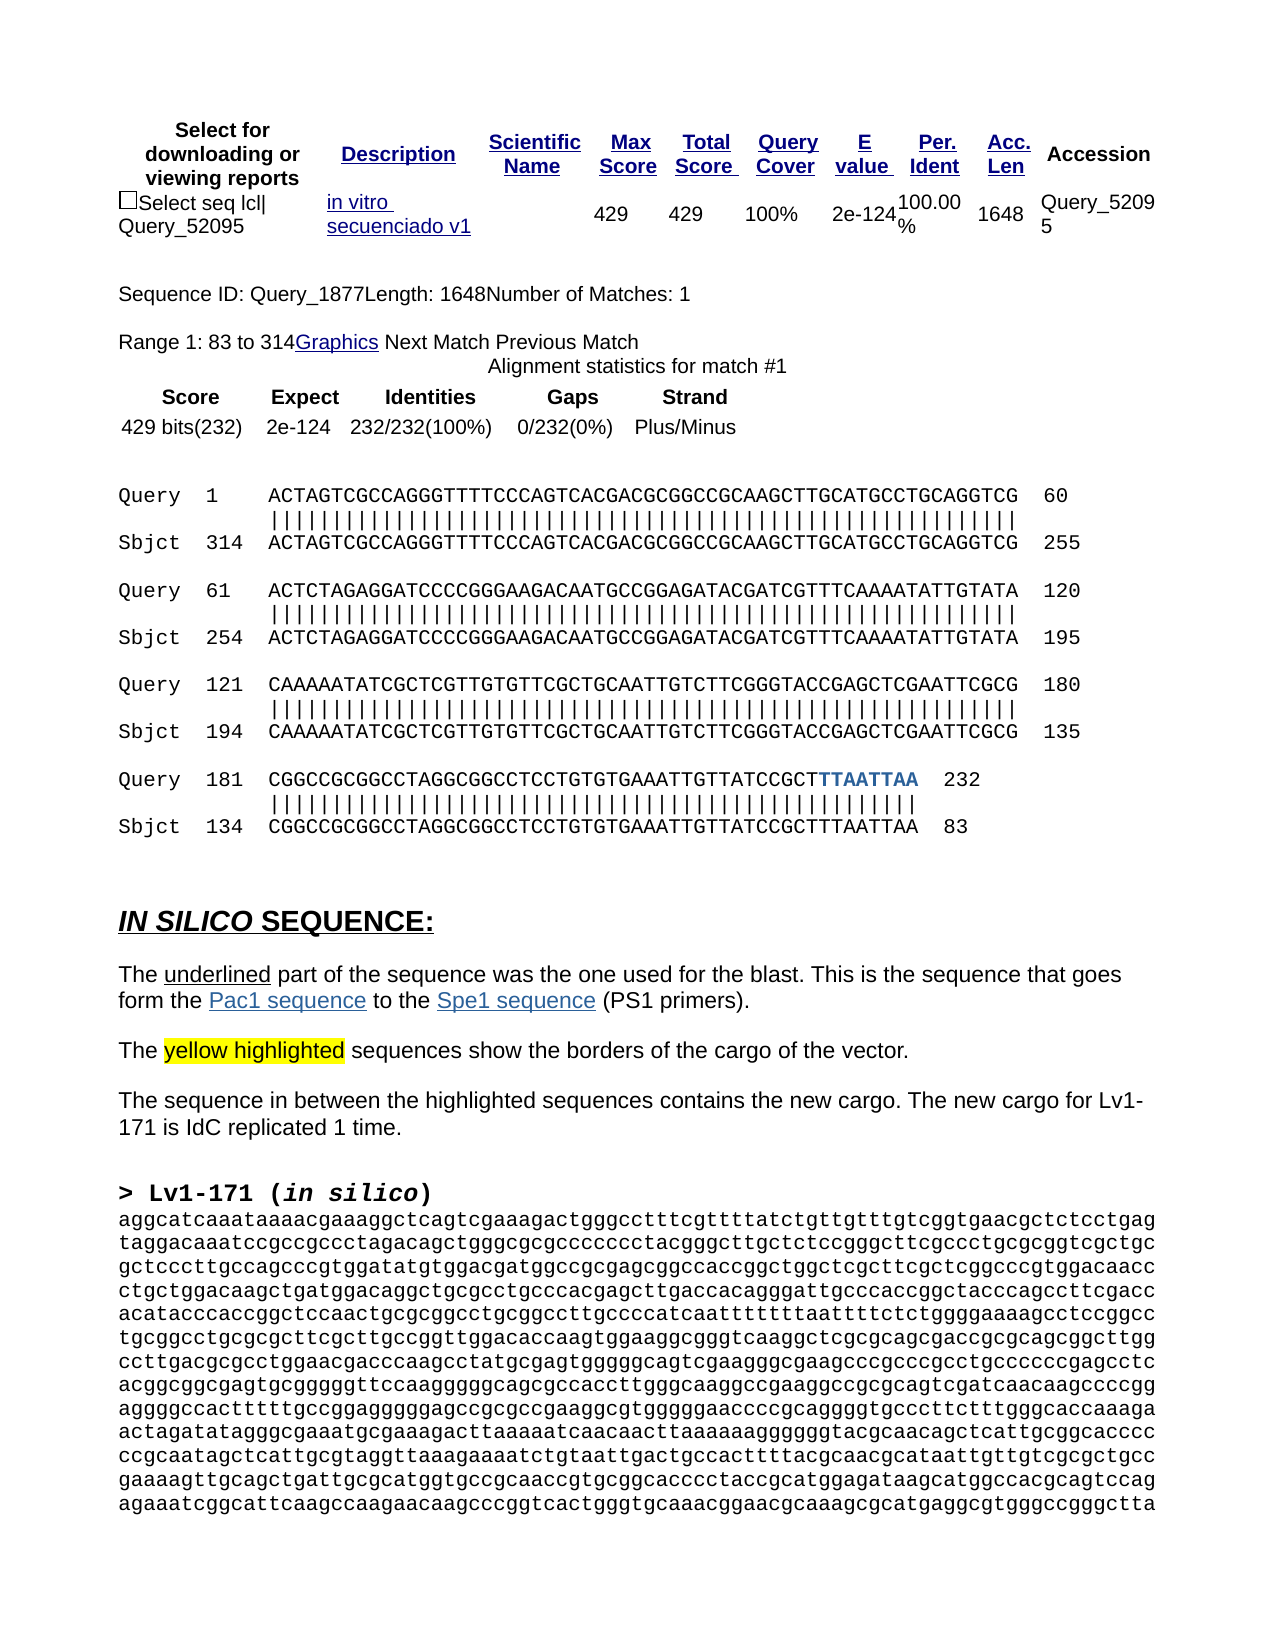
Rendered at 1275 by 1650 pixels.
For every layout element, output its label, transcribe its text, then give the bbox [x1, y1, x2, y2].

table_cell 2e-124 [832, 190, 897, 238]
table_cell 0/232(0%) [514, 412, 631, 442]
table_cell Plus/Minus [631, 412, 758, 442]
text Sbjct 194 CAAAAATATCGCTCGTTGTGTTCGCTGCAATTGTCTTCGGGTACCGAGCTCGAATTCGCG 135 [118, 722, 1157, 745]
table_header Query Cover [745, 118, 832, 190]
text Query 121 CAAAAATATCGCTCGTTGTGTTCGCTGCAATTGTCTTCGGGTACCGAGCTCGAATTCGCG 180 [118, 674, 1157, 698]
table_header Gaps [514, 382, 631, 412]
table_cell Query_52095 [1041, 190, 1157, 238]
text The underlined part of the sequence was the one used for the blast. This is the sequence that goes form the Pac1 sequence to the Spe1 sequence (PS1 primers). [118, 961, 1157, 1014]
table_cell 429 bits(232) [118, 412, 263, 442]
table_cell 429 [668, 190, 744, 238]
table_header Description [327, 118, 476, 190]
table_cell 232/232(100%) [347, 412, 514, 442]
table_header Per. Ident [898, 118, 977, 190]
text Sbjct 254 ACTCTAGAGGATCCCCGGGAAGACAATGCCGGAGATACGATCGTTTCAAAATATTGTATA 195 [118, 627, 1157, 651]
table_cell 100.00% [898, 190, 977, 238]
text |||||||||||||||||||||||||||||||||||||||||||||||||||||||||||| [118, 603, 1157, 627]
table_header Strand [631, 382, 758, 412]
table_header Scientific Name [476, 118, 593, 190]
text aggcatcaaataaaacgaaaggctcagtcgaaagactgggcctttcgttttatctgttgtttgtcggtgaacgctctcctgagtaggacaaatccgccgccctagacagctgggcgcgccccccctacgggcttgctctccgggcttcgccctgcgcggtcgctgcgctcccttgccagcccgtggatatgtggacgatggccgcgagcggccaccggctggctcgcttcgctcggcccgtggacaaccctgctggacaagctgatggacaggctgcgcctgcccacgagcttgaccacagggattgcccaccggctacccagccttcgaccacatacccaccggctccaactgcgcggcctgcggccttgccccatcaatttttttaattttctctggggaaaagcctccggcctgcggcctgcgcgcttcgcttgccggttggacaccaagtggaaggcgggtcaaggctcgcgcagcgaccgcgcagcggcttggccttgacgcgcctggaacgacccaagcctatgcgagtgggggcagtcgaagggcgaagcccgcccgcctgccccccgagcctcacggcggcgagtgcgggggttccaagggggcagcgccaccttgggcaaggccgaaggccgcgcagtcgatcaacaagccccggaggggccactttttgccggagggggagccgcgccgaaggcgtgggggaaccccgcaggggtgcccttctttgggcaccaaagaactagatatagggcgaaatgcgaaagacttaaaaatcaacaacttaaaaaaggggggtacgcaacagctcattgcggcaccccccgcaatagctcattgcgtaggttaaagaaaatctgtaattgactgccacttttacgcaacgcataattgttgtcgcgctgccgaaaagttgcagctgattgcgcatggtgccgcaaccgtgcggcacccctaccgcatggagataagcatggccacgcagtccagagaaatcggcattcaagccaagaacaagcccggtcactgggtgcaaacggaacgcaaagcgcatgaggcgtgggccgggctta [118, 1209, 1157, 1516]
table_cell in vitro secuenciado v1 [327, 190, 476, 238]
table_cell [476, 190, 593, 238]
text Sequence ID: Query_1877Length: 1648Number of Matches: 1 [118, 282, 1157, 306]
text |||||||||||||||||||||||||||||||||||||||||||||||||||||||||||| [118, 698, 1157, 722]
table_header Select for downloading or viewing reports [118, 118, 327, 190]
table_cell 2e-124 [263, 412, 347, 442]
text > Lv1-171 (in silico) [118, 1180, 1157, 1209]
text Alignment statistics for match #1 [118, 353, 1157, 377]
text IN SILICO SEQUENCE: [118, 904, 1157, 937]
table_cell 429 [594, 190, 668, 238]
text Query 61 ACTCTAGAGGATCCCCGGGAAGACAATGCCGGAGATACGATCGTTTCAAAATATTGTATA 120 [118, 580, 1157, 603]
text Sbjct 314 ACTAGTCGCCAGGGTTTTCCCAGTCACGACGCGGCCGCAAGCTTGCATGCCTGCAGGTCG 255 [118, 532, 1157, 556]
table_header Total Score [668, 118, 744, 190]
text |||||||||||||||||||||||||||||||||||||||||||||||||||| [118, 792, 1157, 816]
table_header E value [832, 118, 897, 190]
table_header Identities [347, 382, 514, 412]
text The sequence in between the highlighted sequences contains the new cargo. The new cargo for Lv1-171 is IdC replicated 1 time. [118, 1087, 1157, 1140]
table_cell 100% [745, 190, 832, 238]
table_header Max Score [594, 118, 668, 190]
table_header Acc. Len [978, 118, 1041, 190]
text The yellow highlighted sequences show the borders of the cargo of the vector. [118, 1037, 1157, 1064]
table_header Score [118, 382, 263, 412]
table_header Accession [1041, 118, 1157, 190]
table_header Expect [263, 382, 347, 412]
table_cell 1648 [978, 190, 1041, 238]
text Query 1 ACTAGTCGCCAGGGTTTTCCCAGTCACGACGCGGCCGCAAGCTTGCATGCCTGCAGGTCG 60 [118, 485, 1157, 509]
text Sbjct 134 CGGCCGCGGCCTAGGCGGCCTCCTGTGTGAAATTGTTATCCGCTTTAATTAA 83 [118, 816, 1157, 840]
text Query 181 CGGCCGCGGCCTAGGCGGCCTCCTGTGTGAAATTGTTATCCGCTTTAATTAA 232 [118, 769, 1157, 792]
text |||||||||||||||||||||||||||||||||||||||||||||||||||||||||||| [118, 509, 1157, 532]
text Range 1: 83 to 314Graphics Next Match Previous Match [118, 329, 1157, 353]
table_cell Select seq lcl|Query_52095 [118, 190, 327, 238]
